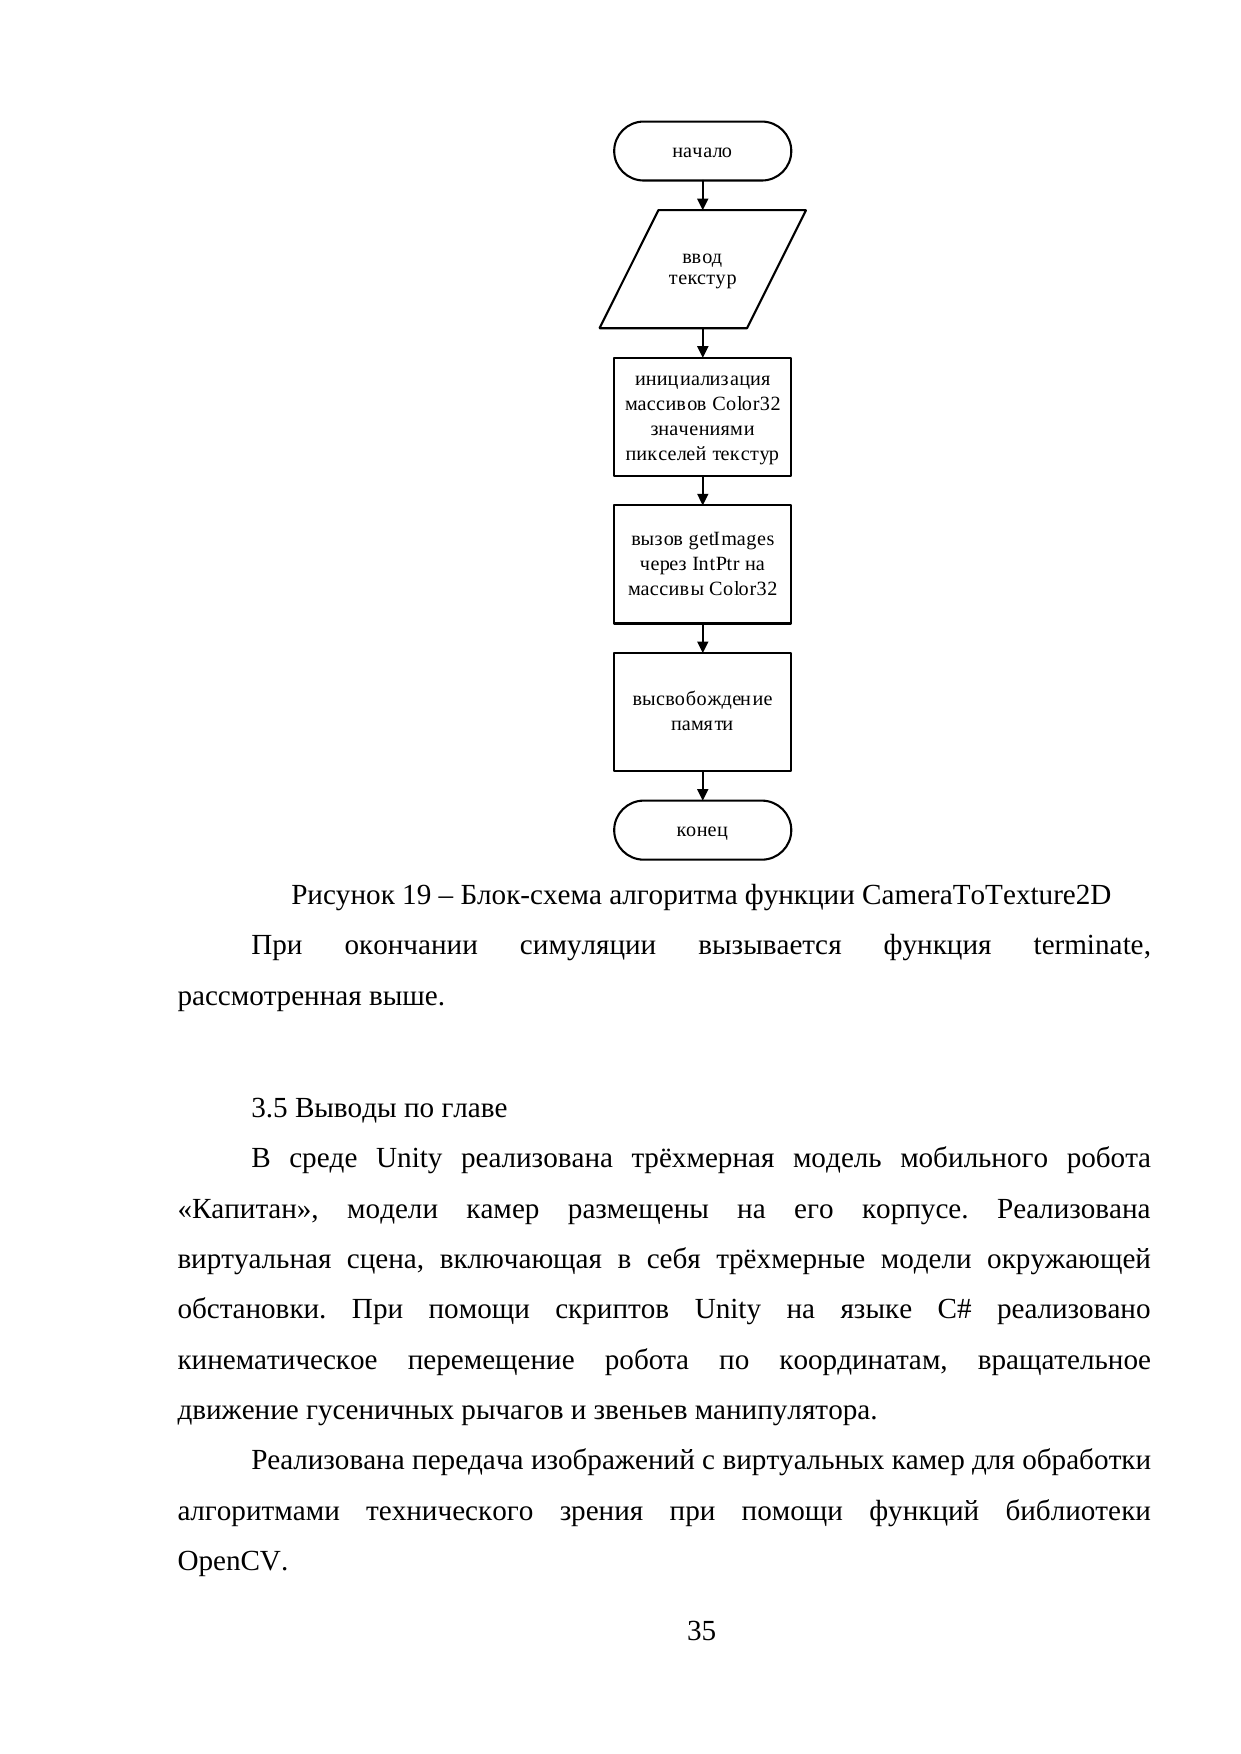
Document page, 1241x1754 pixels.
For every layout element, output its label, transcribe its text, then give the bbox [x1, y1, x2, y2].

subtitle 3.5 Выводы по главе [177, 1090, 1152, 1124]
text Рисунок 19 – Блок-схема алгоритма функции CameraToTexture2D [177, 877, 1152, 911]
text Реализована передача изображений с виртуальных камер для обработки алгоритмами технического зрения при помощи функций библиотеки OpenCV. [177, 1442, 1152, 1577]
text При окончании симуляции вызывается функция terminate, рассмотренная выше. [177, 927, 1152, 1011]
text В среде Unity реализована трёхмерная модель мобильного робота «Капитан», модели камер размещены на его корпусе. Реализована виртуальная сцена, включающая в себя трёхмерные модели окружающей обстановки. При помощи скриптов Unity на языке C# реализовано кинематическое перемещение робота по координатам, вращательное движение гусеничных рычагов и звеньев манипулятора. [177, 1141, 1152, 1426]
